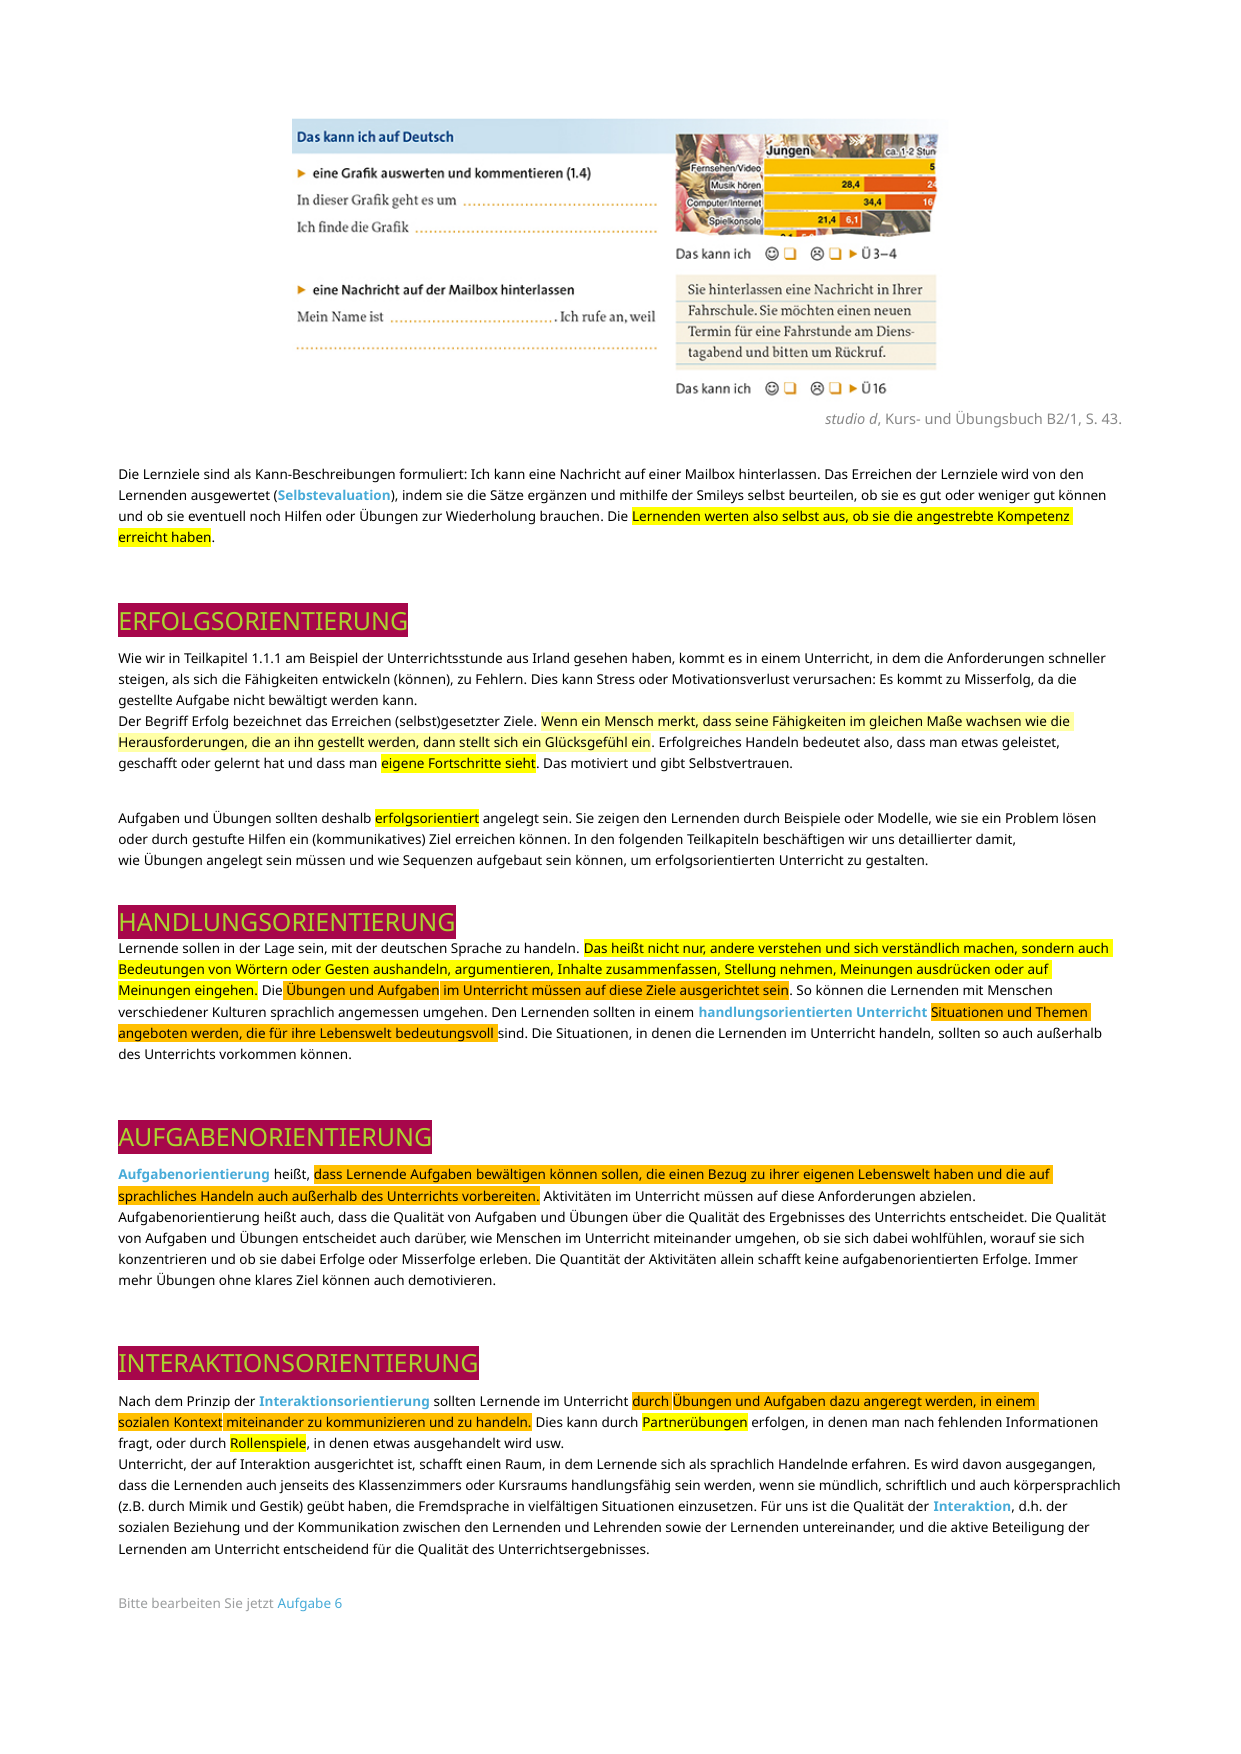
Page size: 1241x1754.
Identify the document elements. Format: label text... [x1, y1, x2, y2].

text Nach dem Prinzip der Interaktionsorientierung sollten Lernende im Unterricht durch Übungen und Aufgaben dazu angeregt werden, in einem sozialen Kontext miteinander zu kommunizieren und zu handeln. Dies kann durch Partnerübungen erfolgen, in denen man nach fehlenden Informationen fragt, oder durch Rollenspiele, in denen etwas ausgehandelt wird usw. [118, 1392, 1122, 1452]
text Die Lernziele sind als Kann-Beschreibungen formuliert: Ich kann eine Nachricht auf einer Mailbox hinterlassen. Das Erreichen der Lernziele wird von den Lernenden ausgewertet (Selbstevaluation), indem sie die Sätze ergänzen und mithilfe der Smileys selbst beurteilen, ob sie es gut oder weniger gut können und ob sie eventuell noch Hilfen oder Übungen zur Wiederholung brauchen. Die Lernenden werten also selbst aus, ob sie die angestrebte Kompetenz erreicht haben. [118, 465, 1122, 547]
picture [292, 118, 949, 405]
text Wie wir in Teilkapitel 1.1.1 am Beispiel der Unterrichtsstunde aus Irland gesehen haben, kommt es in einem Unterricht, in dem die Anforderungen schneller steigen, als sich die Fähigkeiten entwickeln (können), zu Fehlern. Dies kann Stress oder Motivationsverlust verursachen: Es kommt zu Misserfolg, da die gestellte Aufgabe nicht bewältigt werden kann. [118, 649, 1122, 709]
subtitle AUFGABENORIENTIERUNG [118, 1120, 1122, 1154]
text studio d, Kurs- und Übungsbuch B2/1, S. 43. [118, 409, 1122, 429]
text Unterricht, der auf Interaktion ausgerichtet ist, schafft einen Raum, in dem Lernende sich als sprachlich Handelnde erfahren. Es wird davon ausgegangen, dass die Lernenden auch jenseits des Klassenzimmers oder Kursraums handlungsfähig sein werden, wenn sie mündlich, schriftlich und auch körpersprachlich (z.B. durch Mimik und Gestik) geübt haben, die Fremdsprache in vielfältigen Situationen einzusetzen. Für uns ist die Qualität der Interaktion, d.h. der sozialen Beziehung und der Kommunikation zwischen den Lernenden und Lehrenden sowie der Lernenden untereinander, und die aktive Beteiligung der Lernenden am Unterricht entscheidend für die Qualität des Unterrichtsergebnisses. [118, 1455, 1122, 1558]
text Bitte bearbeiten Sie jetzt Aufgabe 6 [118, 1594, 1122, 1612]
subtitle HANDLUNGSORIENTIERUNG [118, 905, 1122, 939]
text Aufgaben und Übungen sollten deshalb erfolgsorientiert angelegt sein. Sie zeigen den Lernenden durch Beispiele oder Modelle, wie sie ein Problem lösen oder durch gestufte Hilfen ein (kommunikatives) Ziel erreichen können. In den folgenden Teilkapiteln beschäftigen wir uns detaillierter damit, wie Übungen angelegt sein müssen und wie Sequenzen aufgebaut sein können, um erfolgsorientierten Unterricht zu gestalten. [118, 808, 1122, 869]
text Lernende sollen in der Lage sein, mit der deutschen Sprache zu handeln. Das heißt nicht nur, andere verstehen und sich verständlich machen, sondern auch Bedeutungen von Wörtern oder Gesten aushandeln, argumentieren, Inhalte zusammenfassen, Stellung nehmen, Meinungen ausdrücken oder auf Meinungen eingehen. Die Übungen und Aufgaben im Unterricht müssen auf diese Ziele ausgerichtet sein. So können die Lernenden mit Menschen verschiedener Kulturen sprachlich angemessen umgehen. Den Lernenden sollten in einem handlungsorientierten Unterricht Situationen und Themen angeboten werden, die für ihre Lebenswelt bedeutungsvoll sind. Die Situationen, in denen die Lernenden im Unterricht handeln, sollten so auch außerhalb des Unterrichts vorkommen können. [118, 939, 1122, 1063]
text Aufgabenorientierung heißt auch, dass die Qualität von Aufgaben und Übungen über die Qualität des Ergebnisses des Unterrichts entscheidet. Die Qualität von Aufgaben und Übungen entscheidet auch darüber, wie Menschen im Unterricht miteinander umgehen, ob sie sich dabei wohlfühlen, worauf sie sich konzentrieren und ob sie dabei Erfolge oder Misserfolge erleben. Die Quantität der Aktivitäten allein schafft keine aufgabenorientierten Erfolge. Immer mehr Übungen ohne klares Ziel können auch demotivieren. [118, 1208, 1122, 1289]
text Der Begriff Erfolg bezeichnet das Erreichen (selbst)gesetzter Ziele. Wenn ein Mensch merkt, dass seine Fähigkeiten im gleichen Maße wachsen wie die Herausforderungen, die an ihn gestellt werden, dann stellt sich ein Glücksgefühl ein. Erfolgreiches Handeln bedeutet also, dass man etwas geleistet, geschafft oder gelernt hat und dass man eigene Fortschritte sieht. Das motiviert und gibt Selbstvertrauen. [118, 712, 1122, 773]
subtitle INTERAKTIONSORIENTIERUNG [118, 1346, 1122, 1380]
text Aufgabenorientierung heißt, dass Lernende Aufgaben bewältigen können sollen, die einen Bezug zu ihrer eigenen Lebenswelt haben und die auf sprachliches Handeln auch außerhalb des Unterrichts vorbereiten. Aktivitäten im Unterricht müssen auf diese Anforderungen abzielen. [118, 1165, 1122, 1205]
subtitle ERFOLGSORIENTIERUNG [118, 603, 1122, 637]
